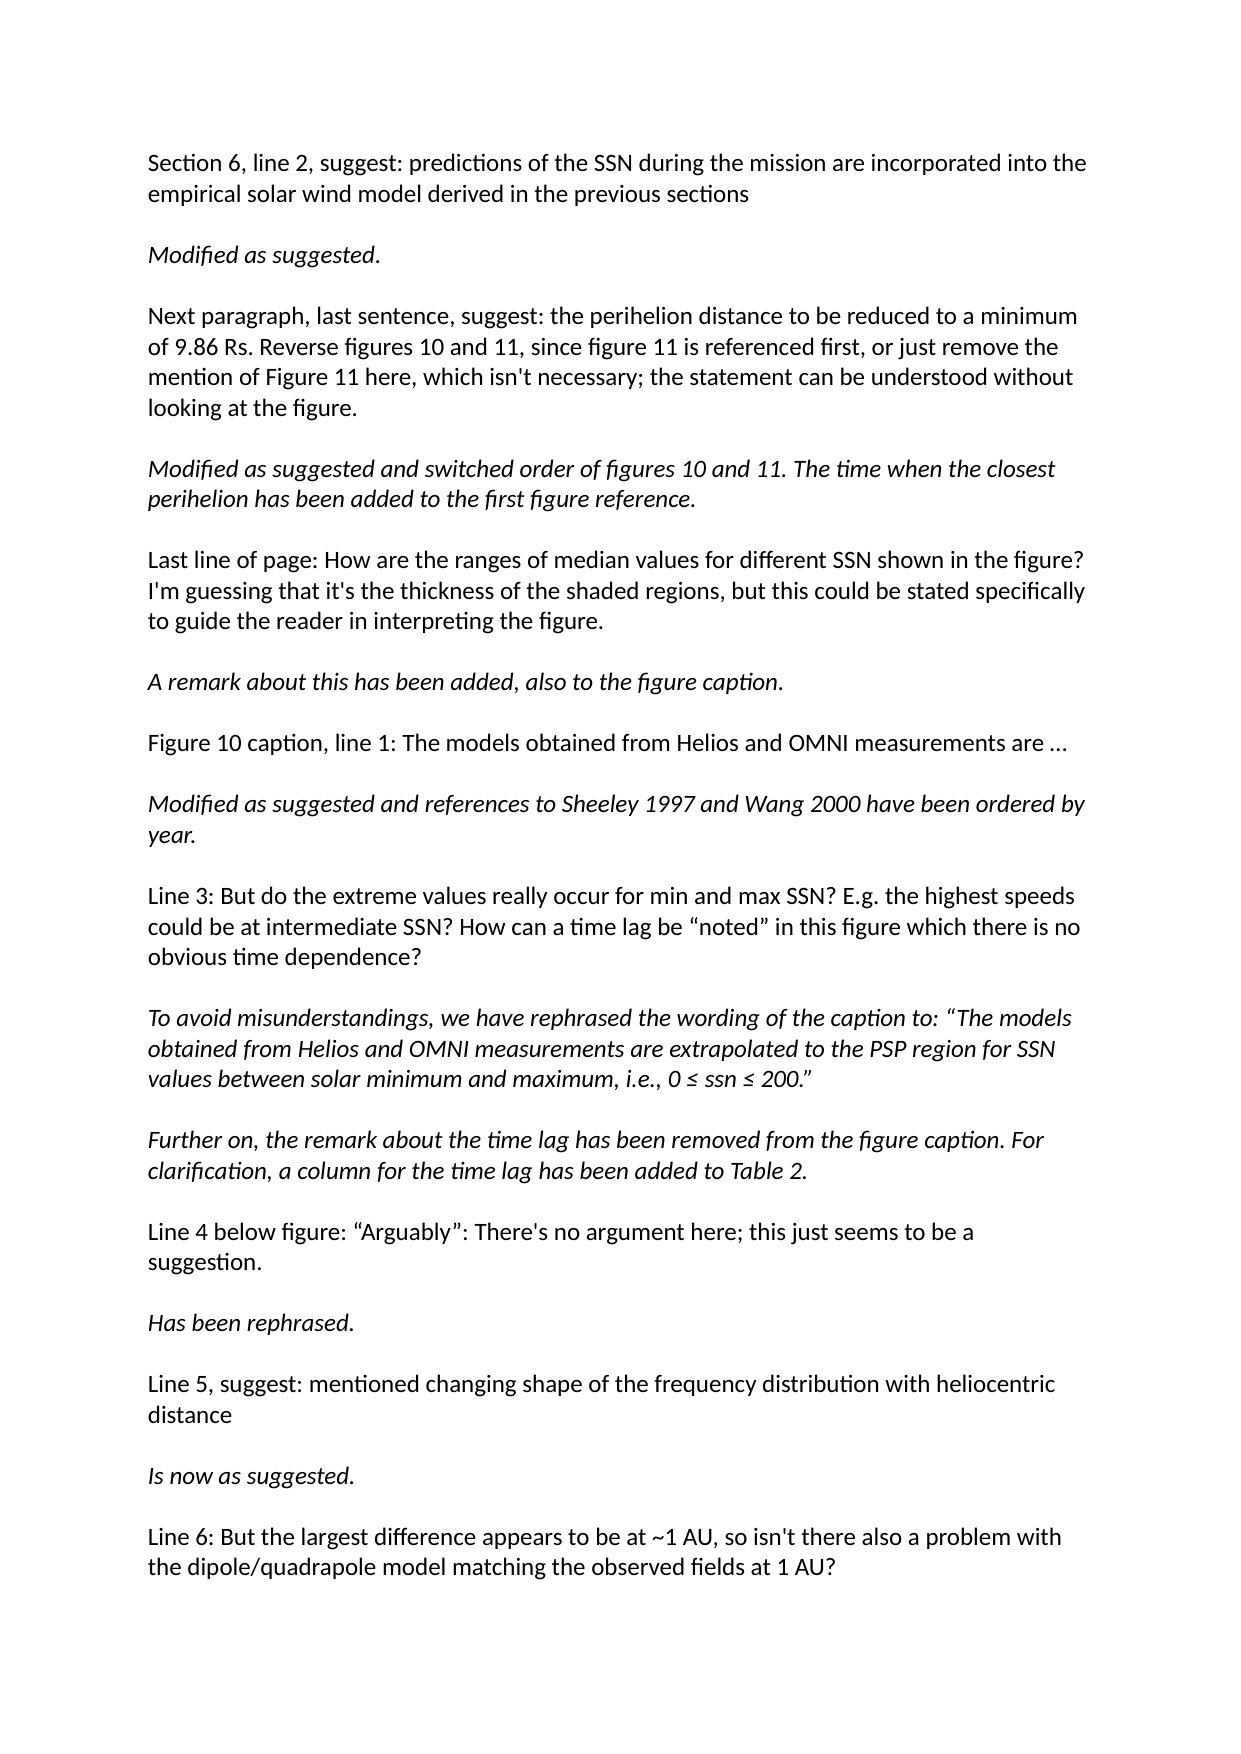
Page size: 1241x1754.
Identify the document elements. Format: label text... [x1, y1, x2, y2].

text Last line of page: How are the ranges of median values for different SSN shown in the figure? I'm guessing that it's the thickness of the shaded regions, but this could be stated specifically to guide the reader in interpreting the figure. [148, 544, 1093, 636]
text Is now as suggested. [148, 1460, 1093, 1491]
text Line 3: But do the extreme values really occur for min and max SSN? E.g. the highest speeds could be at intermediate SSN? How can a time lag be “noted” in this figure which there is no obvious time dependence? [148, 880, 1093, 972]
text Figure 10 caption, line 1: The models obtained from Helios and OMNI measurements are … [148, 727, 1093, 758]
text Modified as suggested and switched order of figures 10 and 11. The time when the closest perihelion has been added to the first figure reference. [148, 453, 1093, 514]
text A remark about this has been added, also to the figure caption. [148, 666, 1093, 697]
text Next paragraph, last sentence, suggest: the perihelion distance to be reduced to a minimum of 9.86 Rs. Reverse figures 10 and 11, since figure 11 is referenced first, or just remove the mention of Figure 11 here, which isn't necessary; the statement can be understood without looking at the figure. [148, 300, 1093, 422]
text Line 6: But the largest difference appears to be at ~1 AU, so isn't there also a problem with the dipole/quadrapole model matching the observed fields at 1 AU? [148, 1521, 1093, 1582]
text Modified as suggested and references to Sheeley 1997 and Wang 2000 have been ordered by year. [148, 788, 1093, 849]
text Section 6, line 2, suggest: predictions of the SSN during the mission are incorporated into the empirical solar wind model derived in the previous sections [148, 148, 1093, 209]
text Line 5, suggest: mentioned changing shape of the frequency distribution with heliocentric distance [148, 1368, 1093, 1429]
text Modified as suggested. [148, 239, 1093, 270]
text Further on, the remark about the time lag has been removed from the figure caption. For clarification, a column for the time lag has been added to Table 2. [148, 1124, 1093, 1185]
text Line 4 below figure: “Arguably”: There's no argument here; this just seems to be a suggestion. [148, 1216, 1093, 1277]
text Has been rephrased. [148, 1307, 1093, 1338]
text To avoid misunderstandings, we have rephrased the wording of the caption to: “The models obtained from Helios and OMNI measurements are extrapolated to the PSP region for SSN values between solar minimum and maximum, i.e., 0 ≤ ssn ≤ 200.” [148, 1002, 1093, 1094]
